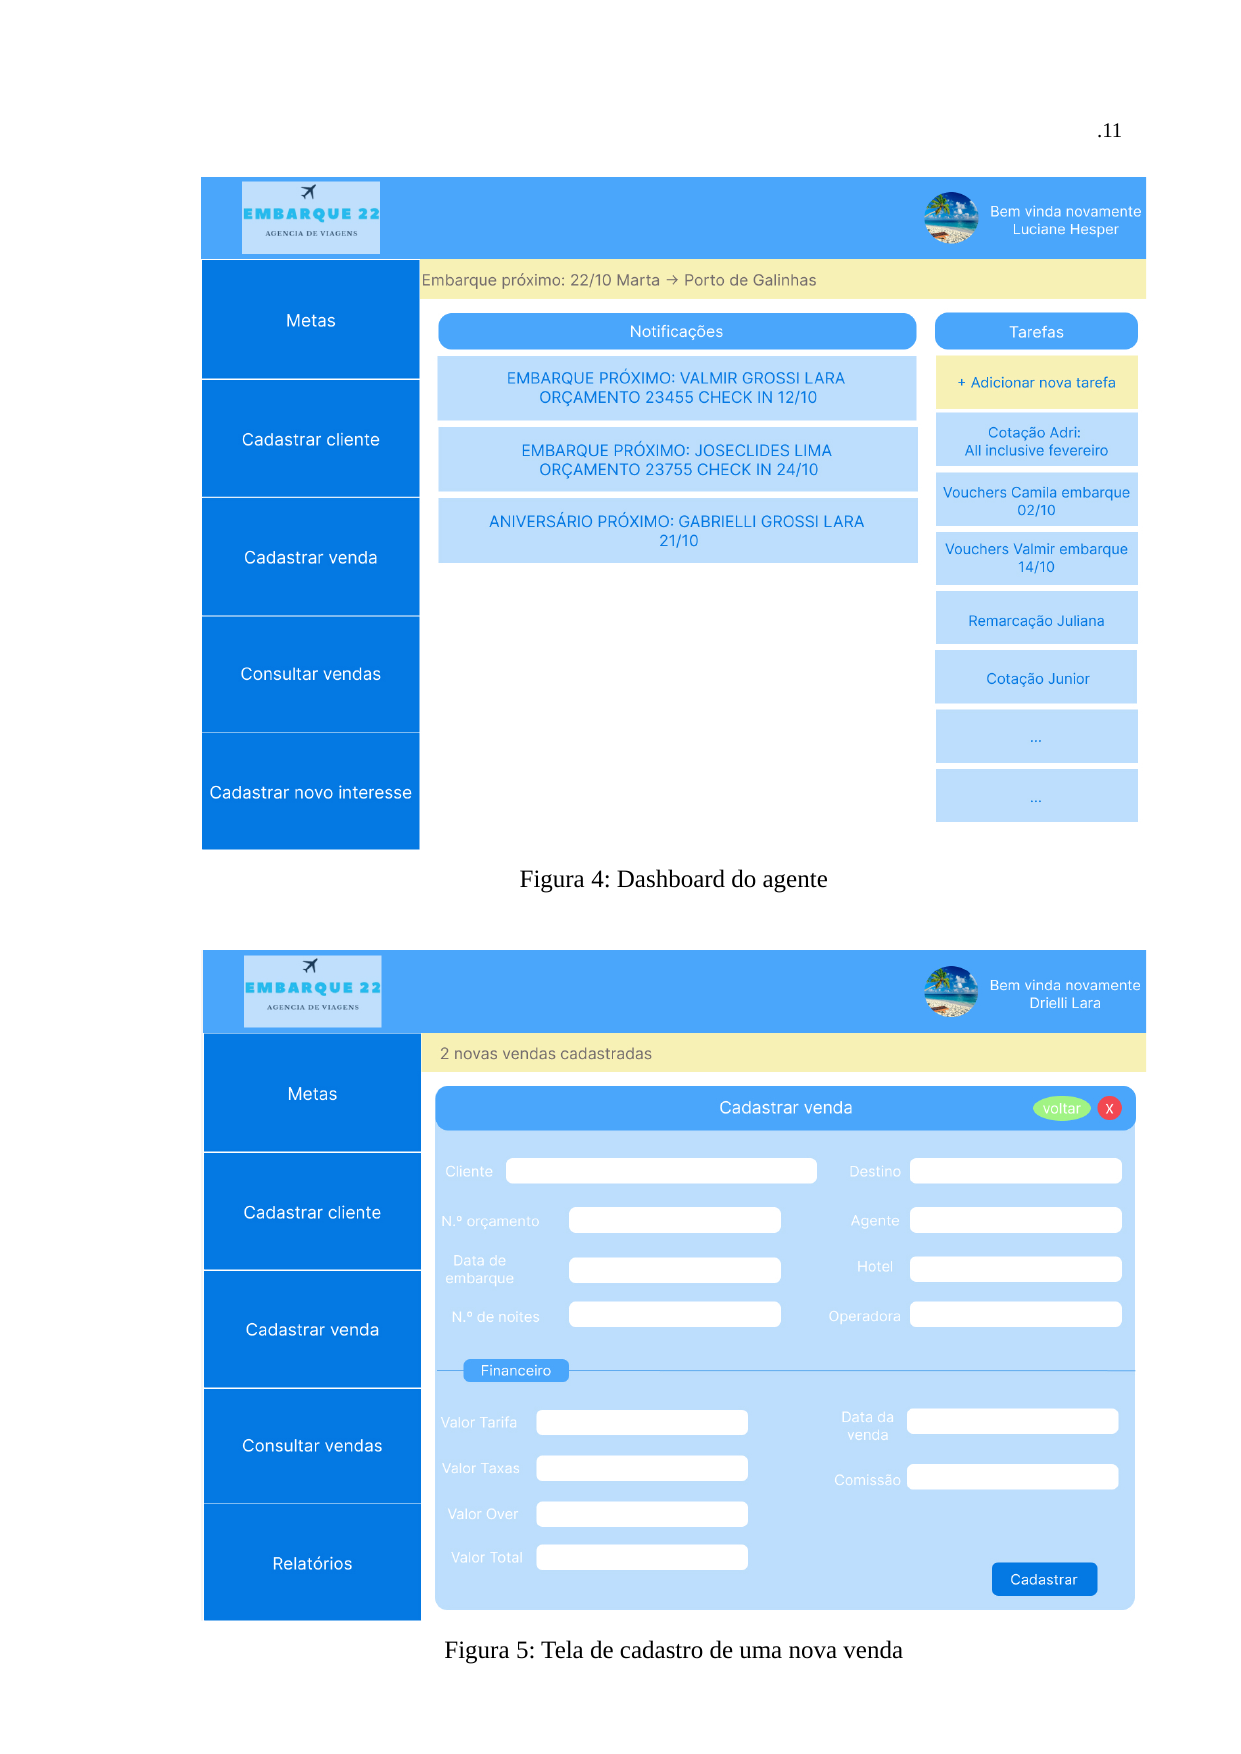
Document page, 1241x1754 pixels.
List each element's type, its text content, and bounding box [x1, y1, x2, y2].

picture [201, 177, 1147, 850]
text Figura 5: Tela de cadastro de uma nova venda [177, 950, 1170, 1664]
text Figura 4: Dashboard do agente [177, 177, 1170, 893]
picture [201, 950, 1147, 1621]
